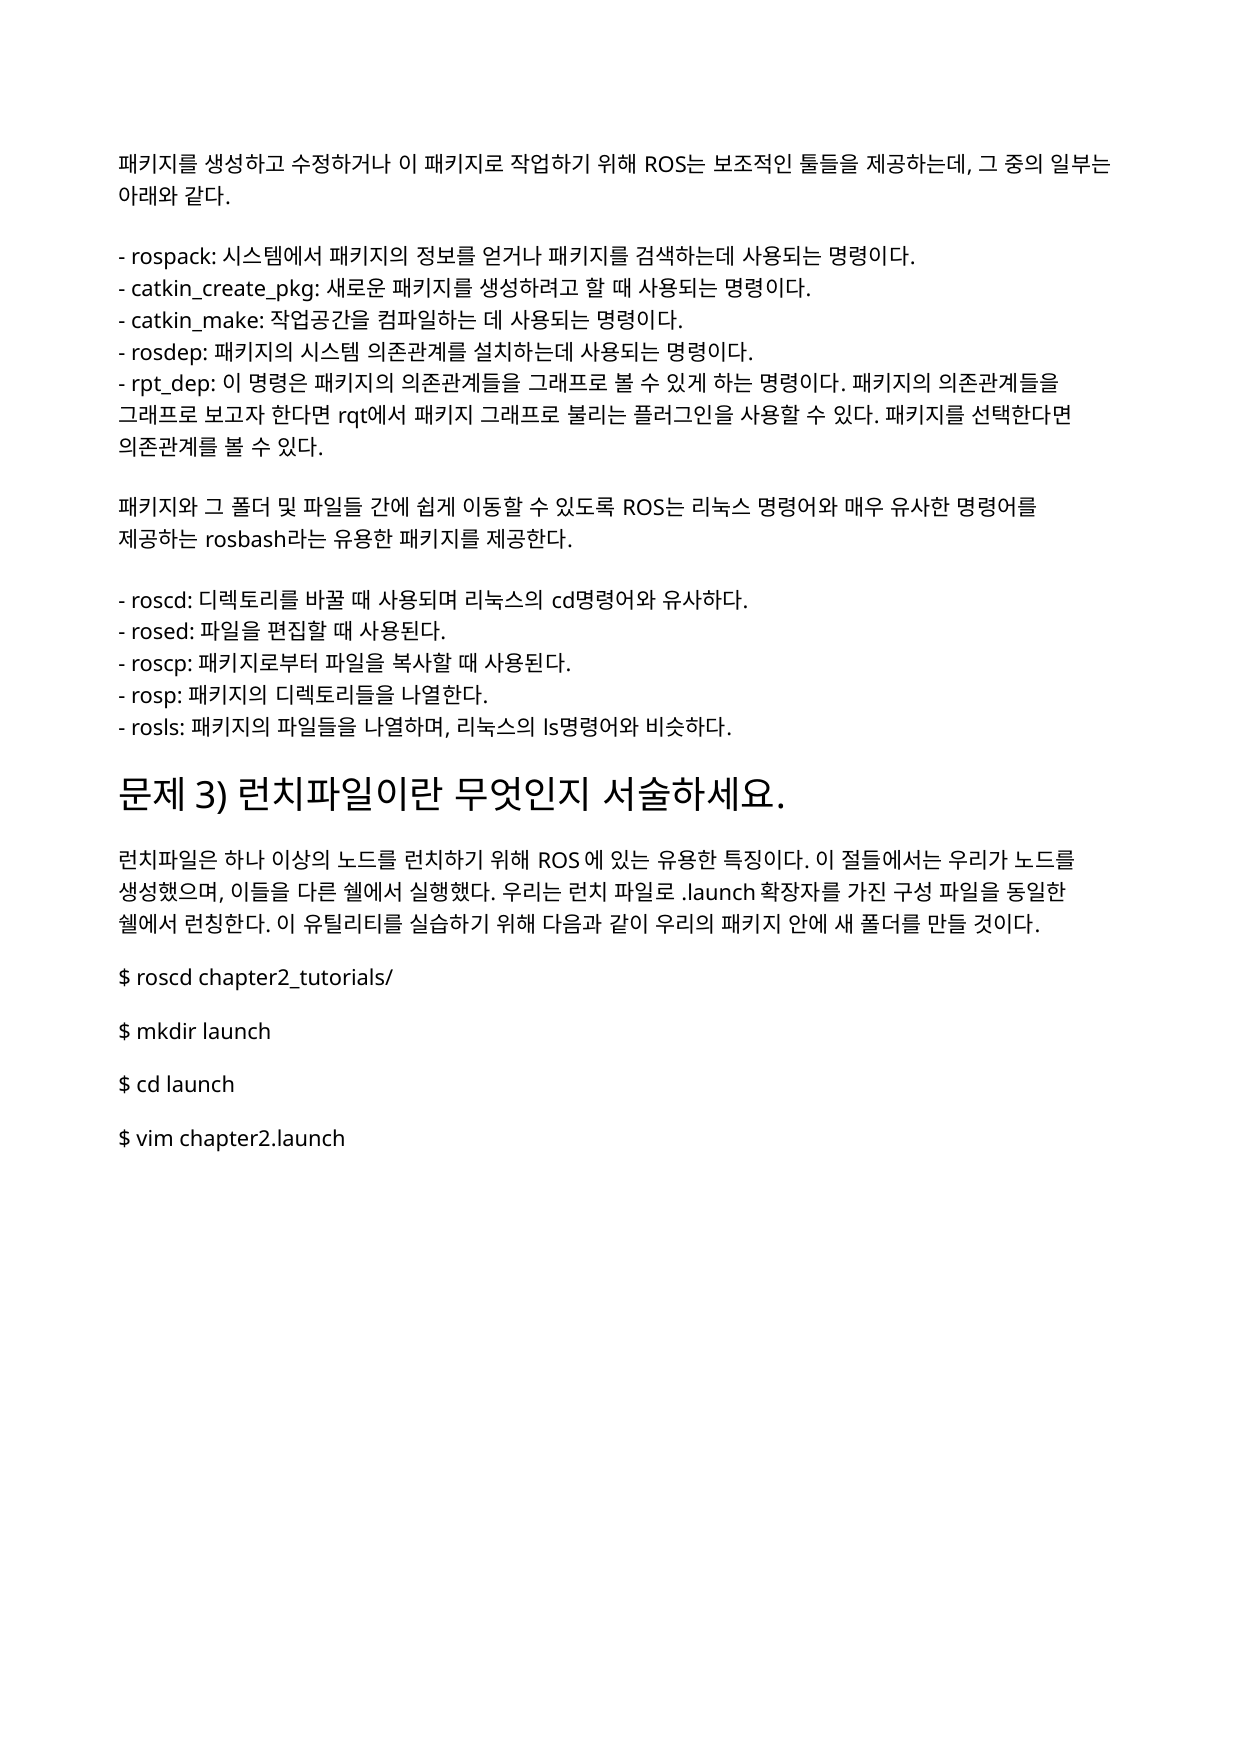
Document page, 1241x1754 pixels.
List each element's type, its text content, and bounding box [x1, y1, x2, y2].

text - rosed: 파일을 편집할 때 사용된다. [118, 614, 1122, 646]
text - rosdep: 패키지의 시스템 의존관계를 설치하는데 사용되는 명령이다. [118, 334, 1122, 366]
text - catkin_create_pkg: 새로운 패키지를 생성하려고 할 때 사용되는 명령이다. [118, 271, 1122, 303]
text 패키지를 생성하고 수정하거나 이 패키지로 작업하기 위해 ROS는 보조적인 툴들을 제공하는데, 그 중의 일부는 아래와 같다. [118, 147, 1122, 210]
text 패키지와 그 폴더 및 파일들 간에 쉽게 이동할 수 있도록 ROS는 리눅스 명령어와 매우 유사한 명령어를 제공하는 rosbash라는 유용한 패키지를 제공한다. [118, 490, 1122, 554]
text - roscd: 디렉토리를 바꿀 때 사용되며 리눅스의 cd명령어와 유사하다. [118, 583, 1122, 614]
text - rpt_dep: 이 명령은 패키지의 의존관계들을 그래프로 볼 수 있게 하는 명령이다. 패키지의 의존관계들을 그래프로 보고자 한다면 rqt에서 패키지 그래프로 불리는 플러그인을 사용할 수 있다. 패키지를 선택한다면 의존관계를 볼 수 있다. [118, 366, 1122, 462]
text - roscp: 패키지로부터 파일을 복사할 때 사용된다. [118, 646, 1122, 678]
text $ cd launch [118, 1069, 1122, 1099]
text 문제3) 런치파일이란 무엇인지 서술하세요. [118, 765, 1122, 819]
text - rospack: 시스템에서 패키지의 정보를 얻거나 패키지를 검색하는데 사용되는 명령이다. [118, 239, 1122, 271]
text - rosls: 패키지의 파일들을 나열하며, 리눅스의 ls명령어와 비슷하다. [118, 710, 1122, 741]
text 런치파일은 하나 이상의 노드를 런치하기 위해 ROS에 있는 유용한 특징이다. 이 절들에서는 우리가 노드를 생성했으며, 이들을 다른 쉘에서 실행했다. 우리는 런치 파일로 .launch확장자를 가진 구성 파일을 동일한 쉘에서 런칭한다. 이 유틸리티를 실습하기 위해 다음과 같이 우리의 패키지 안에 새 폴더를 만들 것이다. [118, 843, 1122, 938]
text $ roscd chapter2_tutorials/ [118, 962, 1122, 992]
text $ vim chapter2.launch [118, 1122, 1122, 1152]
text - catkin_make: 작업공간을 컴파일하는 데 사용되는 명령이다. [118, 303, 1122, 334]
text - rosp: 패키지의 디렉토리들을 나열한다. [118, 678, 1122, 710]
text $ mkdir launch [118, 1016, 1122, 1045]
